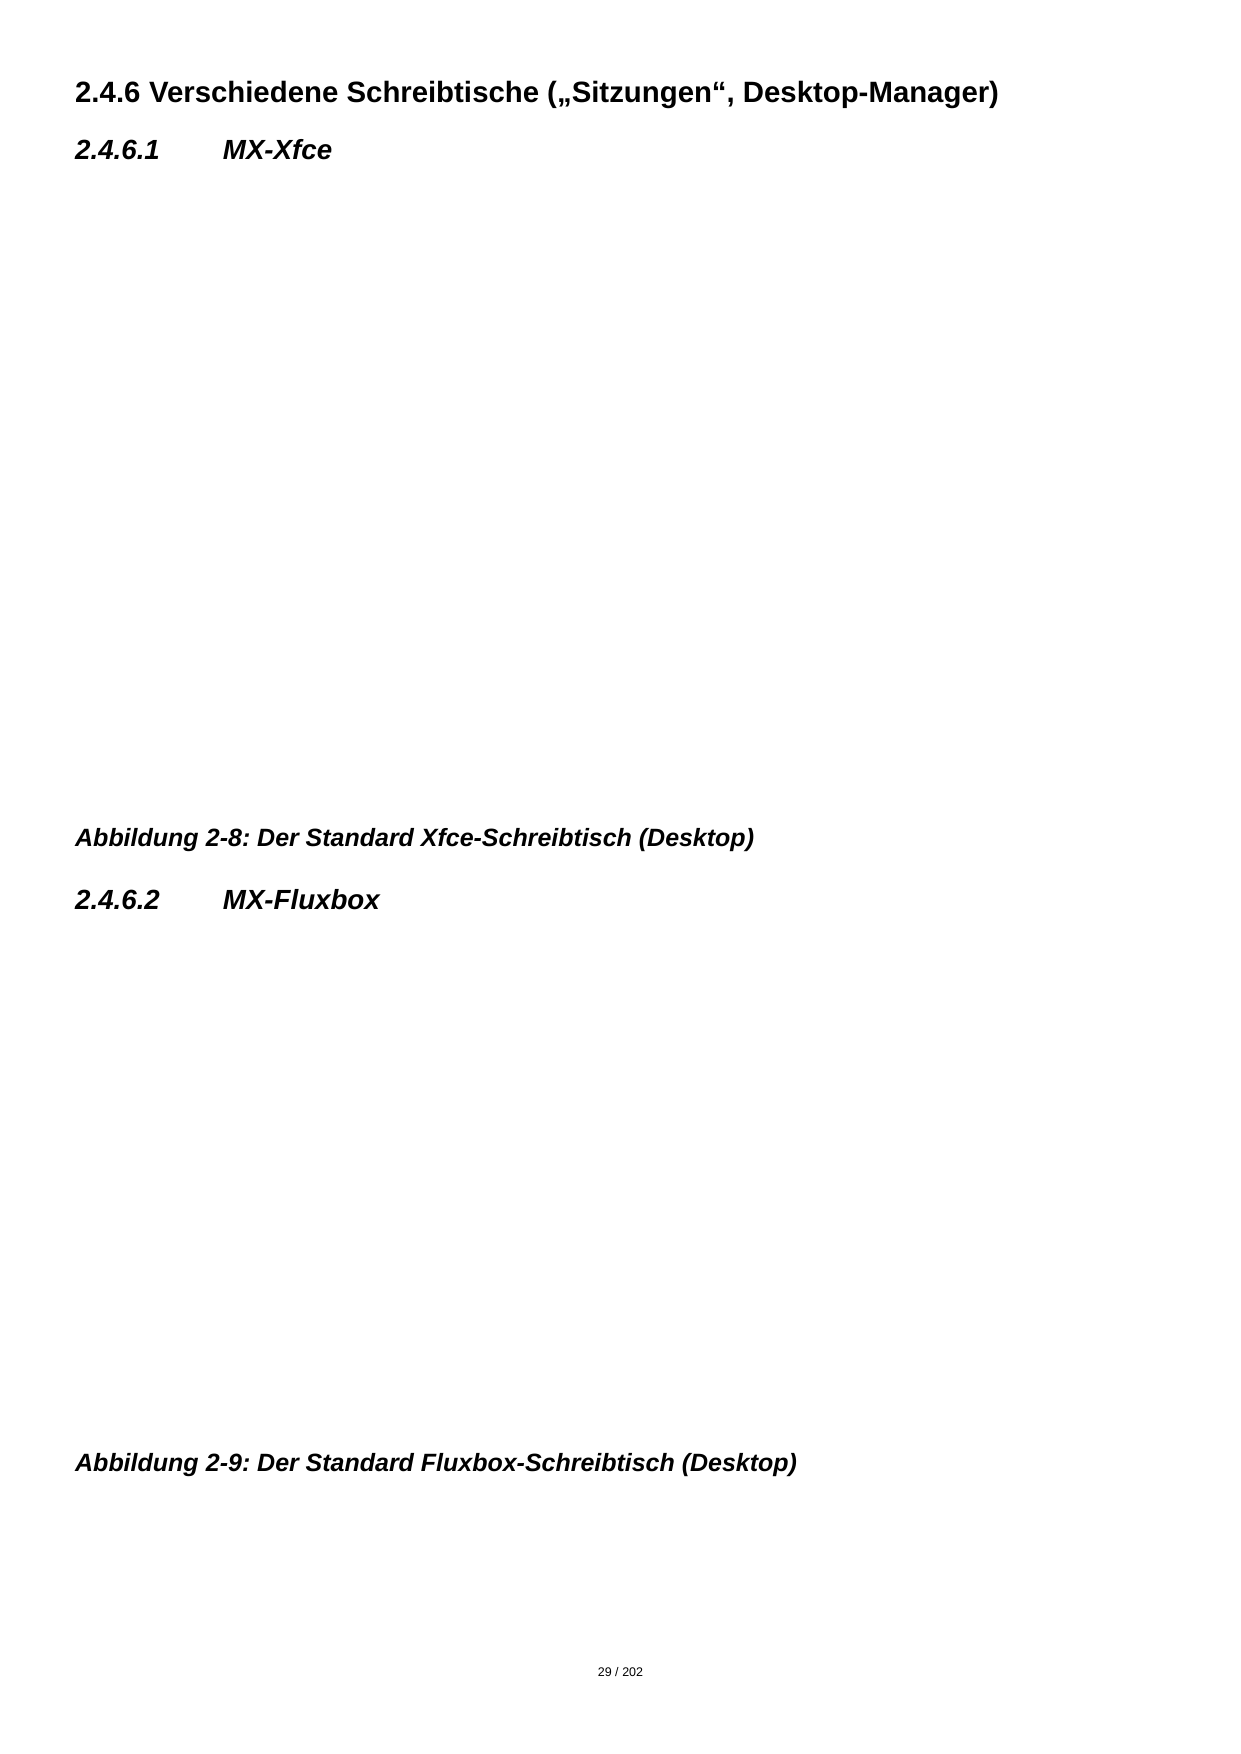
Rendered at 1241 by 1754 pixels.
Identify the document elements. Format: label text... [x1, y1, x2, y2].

text Abbildung 2-9: Der Standard Fluxbox-Schreibtisch (Desktop) [75, 928, 1166, 1477]
subtitle Verschiedene Schreibtische („Sitzungen“, Desktop-Manager) [75, 75, 1166, 109]
subtitle MX-Xfce [75, 134, 1166, 166]
subtitle MX-Fluxbox [75, 883, 1166, 915]
text Abbildung 2-8: Der Standard Xfce-Schreibtisch (Desktop) [75, 178, 1166, 852]
